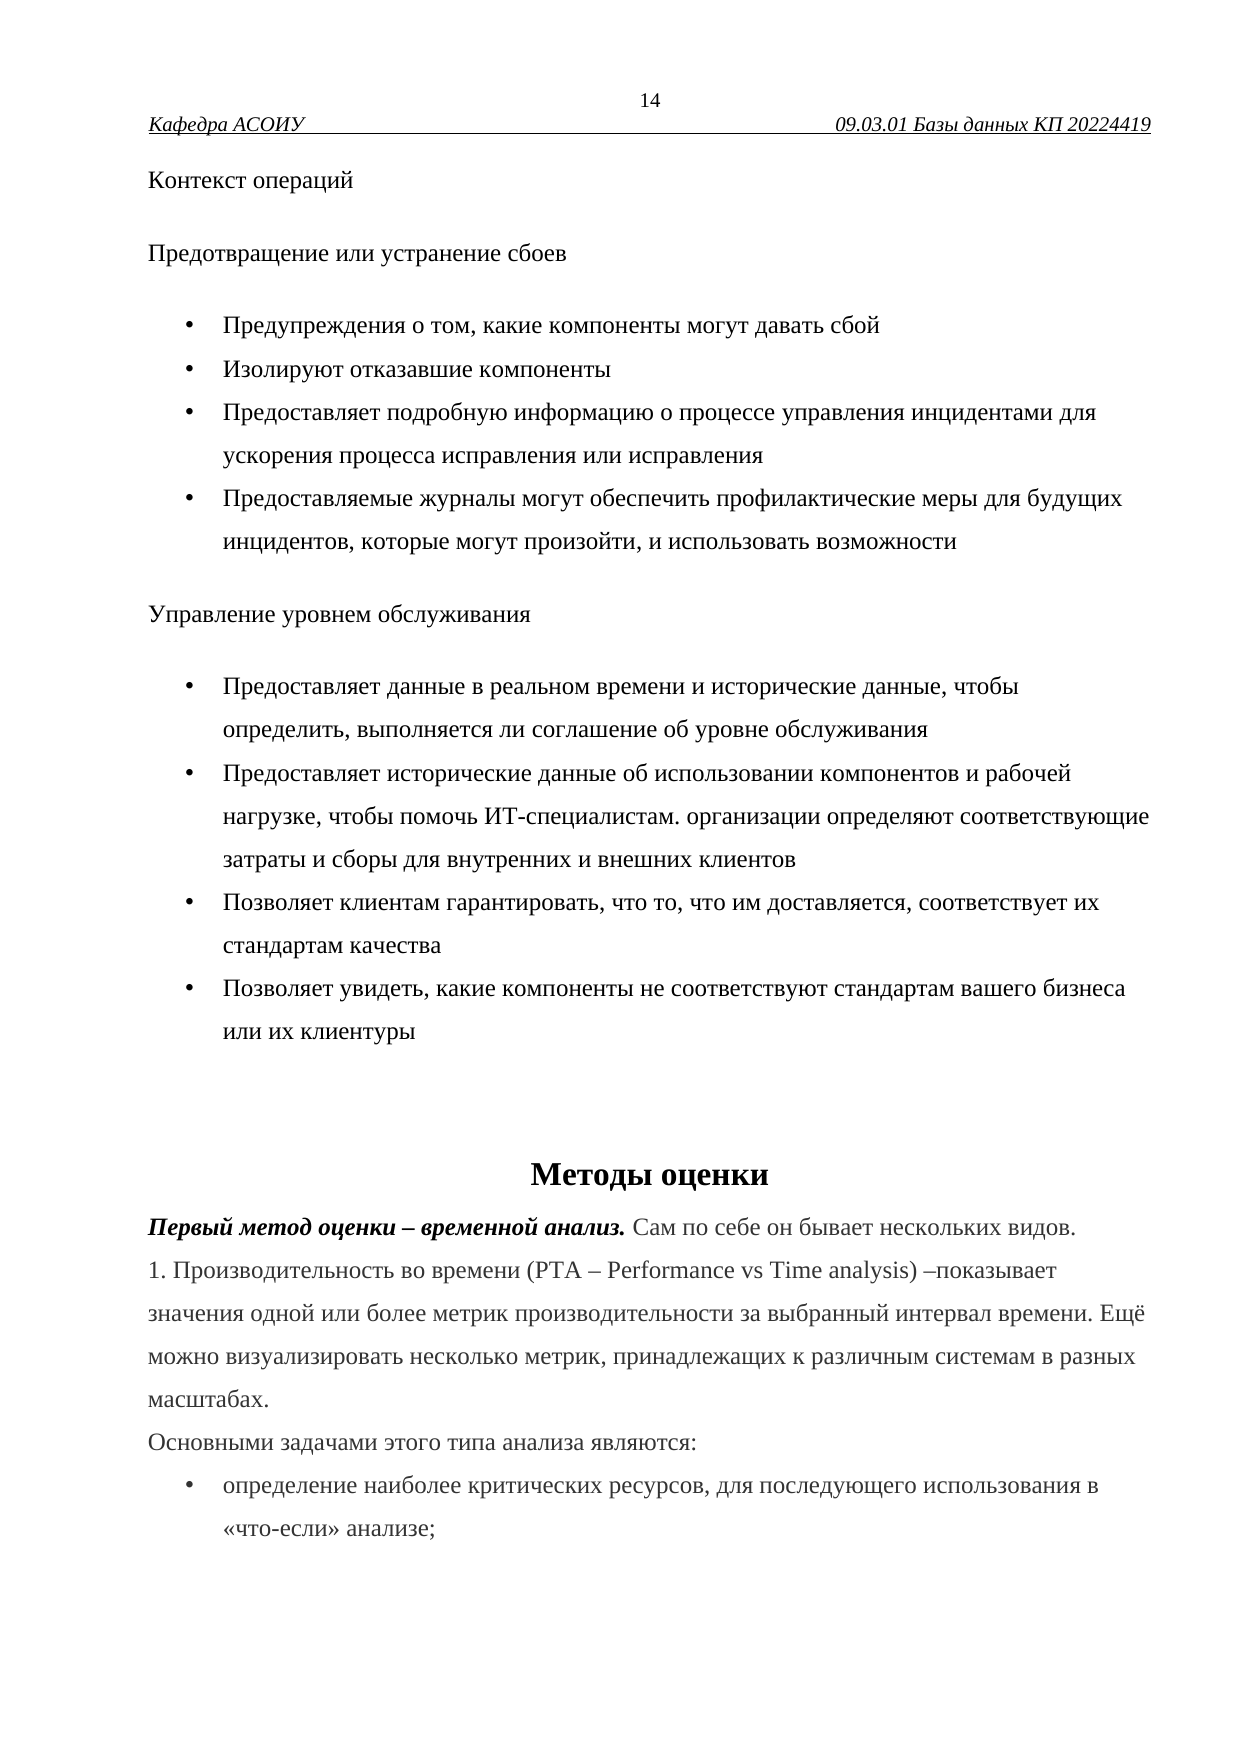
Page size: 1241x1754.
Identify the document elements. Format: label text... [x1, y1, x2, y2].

subtitle Предоставляет данные в реальном времени и исторические данные, чтобы определить, выполняется ли соглашение об уровне обслуживания [185, 671, 1152, 743]
text Методы оценки [148, 1154, 1152, 1192]
subtitle Предотвращение или устранение сбоев [148, 238, 1152, 267]
subtitle Позволяет увидеть, какие компоненты не соответствуют стандартам вашего бизнеса или их клиентуры [185, 973, 1152, 1045]
subtitle Предупреждения о том, какие компоненты могут давать сбой [185, 311, 1152, 339]
subtitle Предоставляет исторические данные об использовании компонентов и рабочей нагрузке, чтобы помочь ИТ-специалистам. организации определяют соответствующие затраты и сборы для внутренних и внешних клиентов [185, 758, 1152, 873]
subtitle Предоставляемые журналы могут обеспечить профилактические меры для будущих инцидентов, которые могут произойти, и использовать возможности [185, 483, 1152, 555]
subtitle Изолируют отказавшие компоненты [185, 354, 1152, 382]
list определение наиболее критических ресурсов, для последующего использования в «что-если» анализе; [185, 1470, 1152, 1542]
text Первый метод оценки ‒ временной анализ. Сам по себе он бывает нескольких видов. 1. Производительность во времени (PTA – Performance vs Time analysis) –показывает значения одной или более метрик производительности за выбранный интервал времени. Ещё можно визуализировать несколько метрик, принадлежащих к различным системам в разных масштабах. Основными задачами этого типа анализа являются: [148, 1212, 1152, 1456]
subtitle Предоставляет подробную информацию о процессе управления инцидентами для ускорения процесса исправления или исправления [185, 397, 1152, 469]
subtitle Позволяет клиентам гарантировать, что то, что им доставляется, соответствует их стандартам качества [185, 887, 1152, 959]
subtitle Управление уровнем обслуживания [148, 599, 1152, 628]
subtitle Контекст операций [148, 165, 1152, 194]
